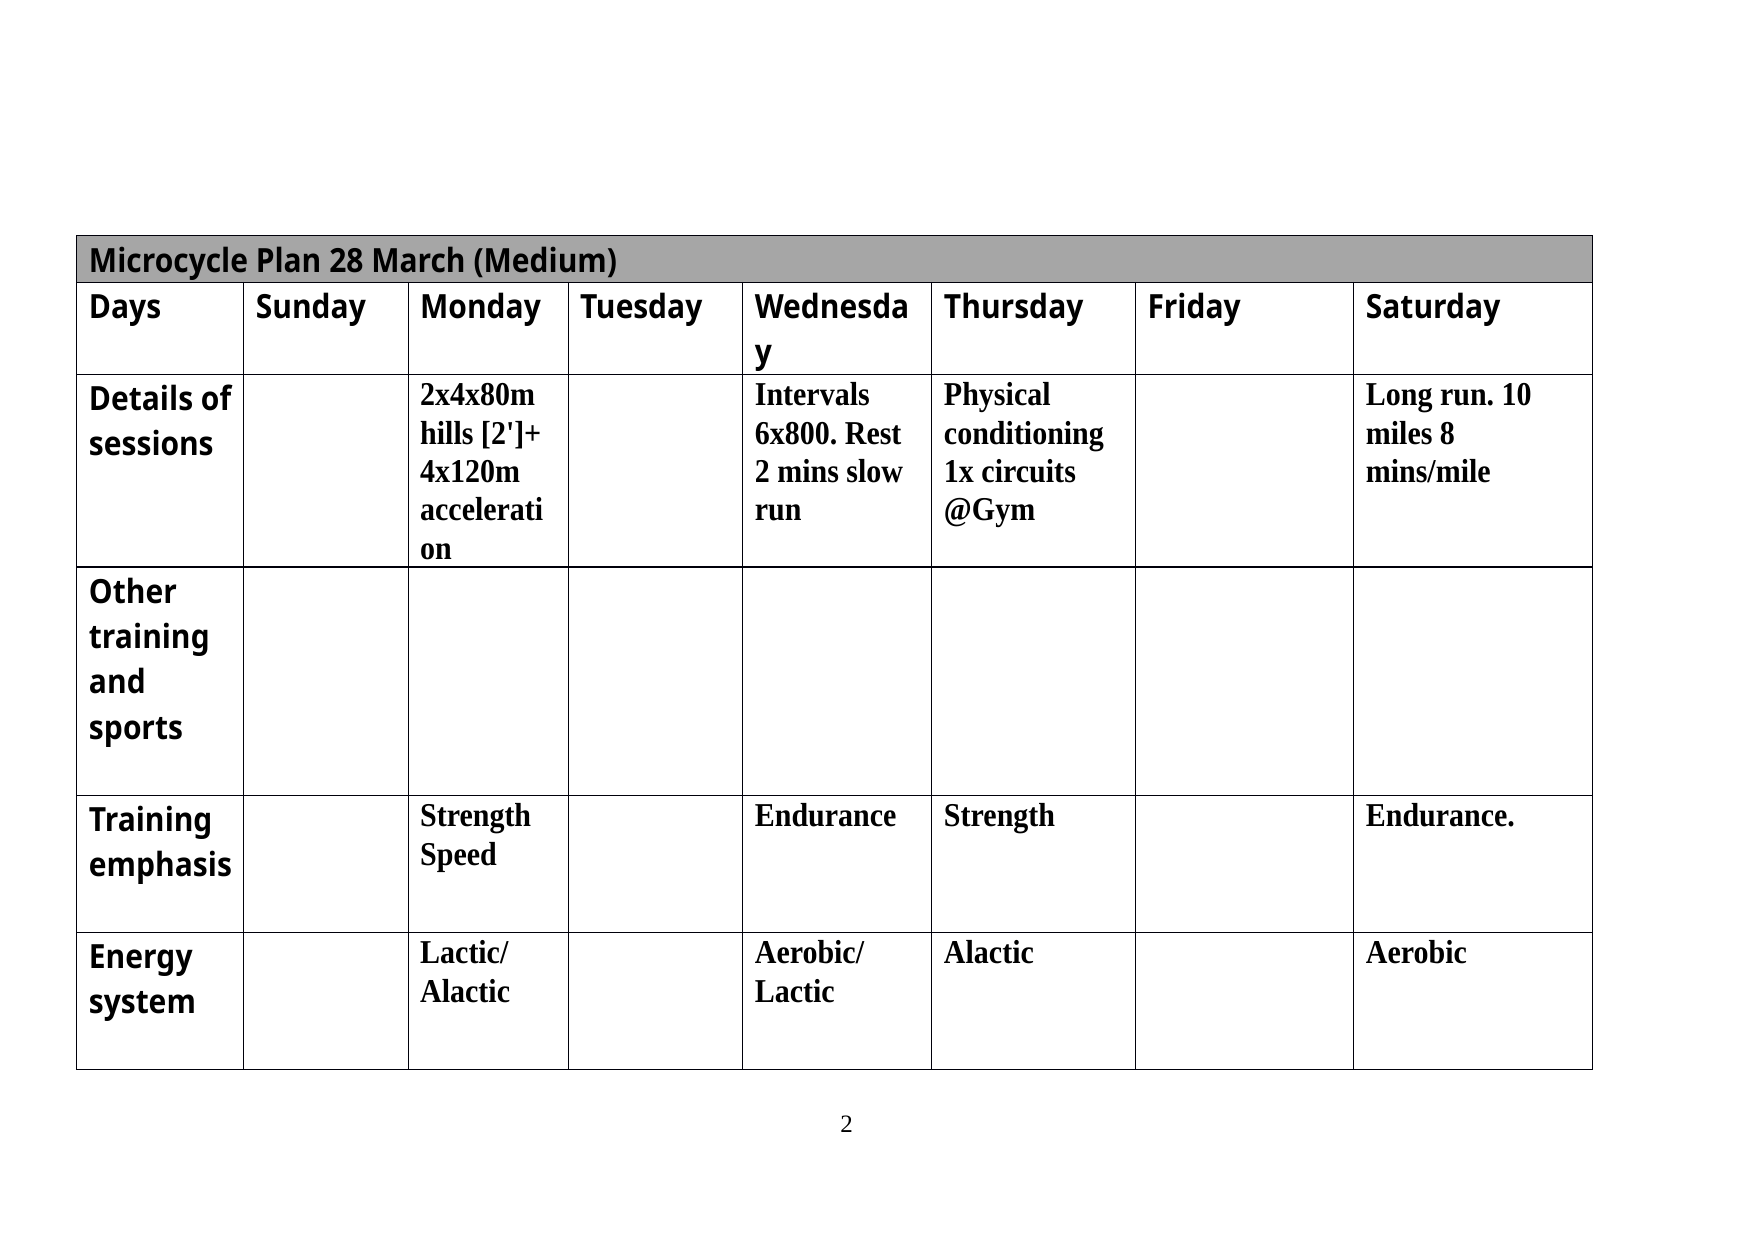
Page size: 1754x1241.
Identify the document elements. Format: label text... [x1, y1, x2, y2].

table_cell Friday [1136, 283, 1353, 374]
table_cell Physical conditioning 1x circuits @Gym [932, 375, 1135, 566]
table_cell Intervals 6x800. Rest 2 mins slow run [743, 375, 931, 566]
table_cell [1354, 568, 1592, 794]
table_cell [244, 796, 408, 932]
table_cell [1136, 568, 1353, 794]
table_cell [244, 375, 408, 566]
table_cell [569, 796, 742, 932]
table_cell Tuesday [569, 283, 742, 374]
table_header Microcycle Plan 28 March (Medium) [77, 236, 1592, 282]
table_cell Endurance [743, 796, 931, 932]
table_cell Other training and sports [77, 568, 243, 794]
table_cell Long run. 10 miles 8 mins/mile [1354, 375, 1592, 566]
table_cell Alactic [932, 933, 1135, 1069]
table_cell Lactic/Alactic [409, 933, 568, 1069]
table_cell Aerobic/Lactic [743, 933, 931, 1069]
table_cell Days [77, 283, 243, 374]
table_cell [244, 568, 408, 794]
table_cell Aerobic [1354, 933, 1592, 1069]
table_cell Strength [932, 796, 1135, 932]
table_cell Thursday [932, 283, 1135, 374]
table_cell Energy system [77, 933, 243, 1069]
table_cell Monday [409, 283, 568, 374]
table_cell Sunday [244, 283, 408, 374]
table_cell [569, 568, 742, 794]
table_cell [244, 933, 408, 1069]
table_cell 2x4x80m hills [2']+ 4x120m acceleration [409, 375, 568, 566]
table_cell [1136, 796, 1353, 932]
table_cell Endurance. [1354, 796, 1592, 932]
table_cell [1136, 933, 1353, 1069]
table_cell [743, 568, 931, 794]
table_cell Wednesday [743, 283, 931, 374]
table_cell [932, 568, 1135, 794]
table_cell Training emphasis [77, 796, 243, 932]
table_cell [569, 933, 742, 1069]
table_cell [1136, 375, 1353, 566]
table_cell Details of sessions [77, 375, 243, 566]
table_cell Saturday [1354, 283, 1592, 374]
table_cell Strength Speed [409, 796, 568, 932]
table_cell [409, 568, 568, 794]
table_cell [569, 375, 742, 566]
